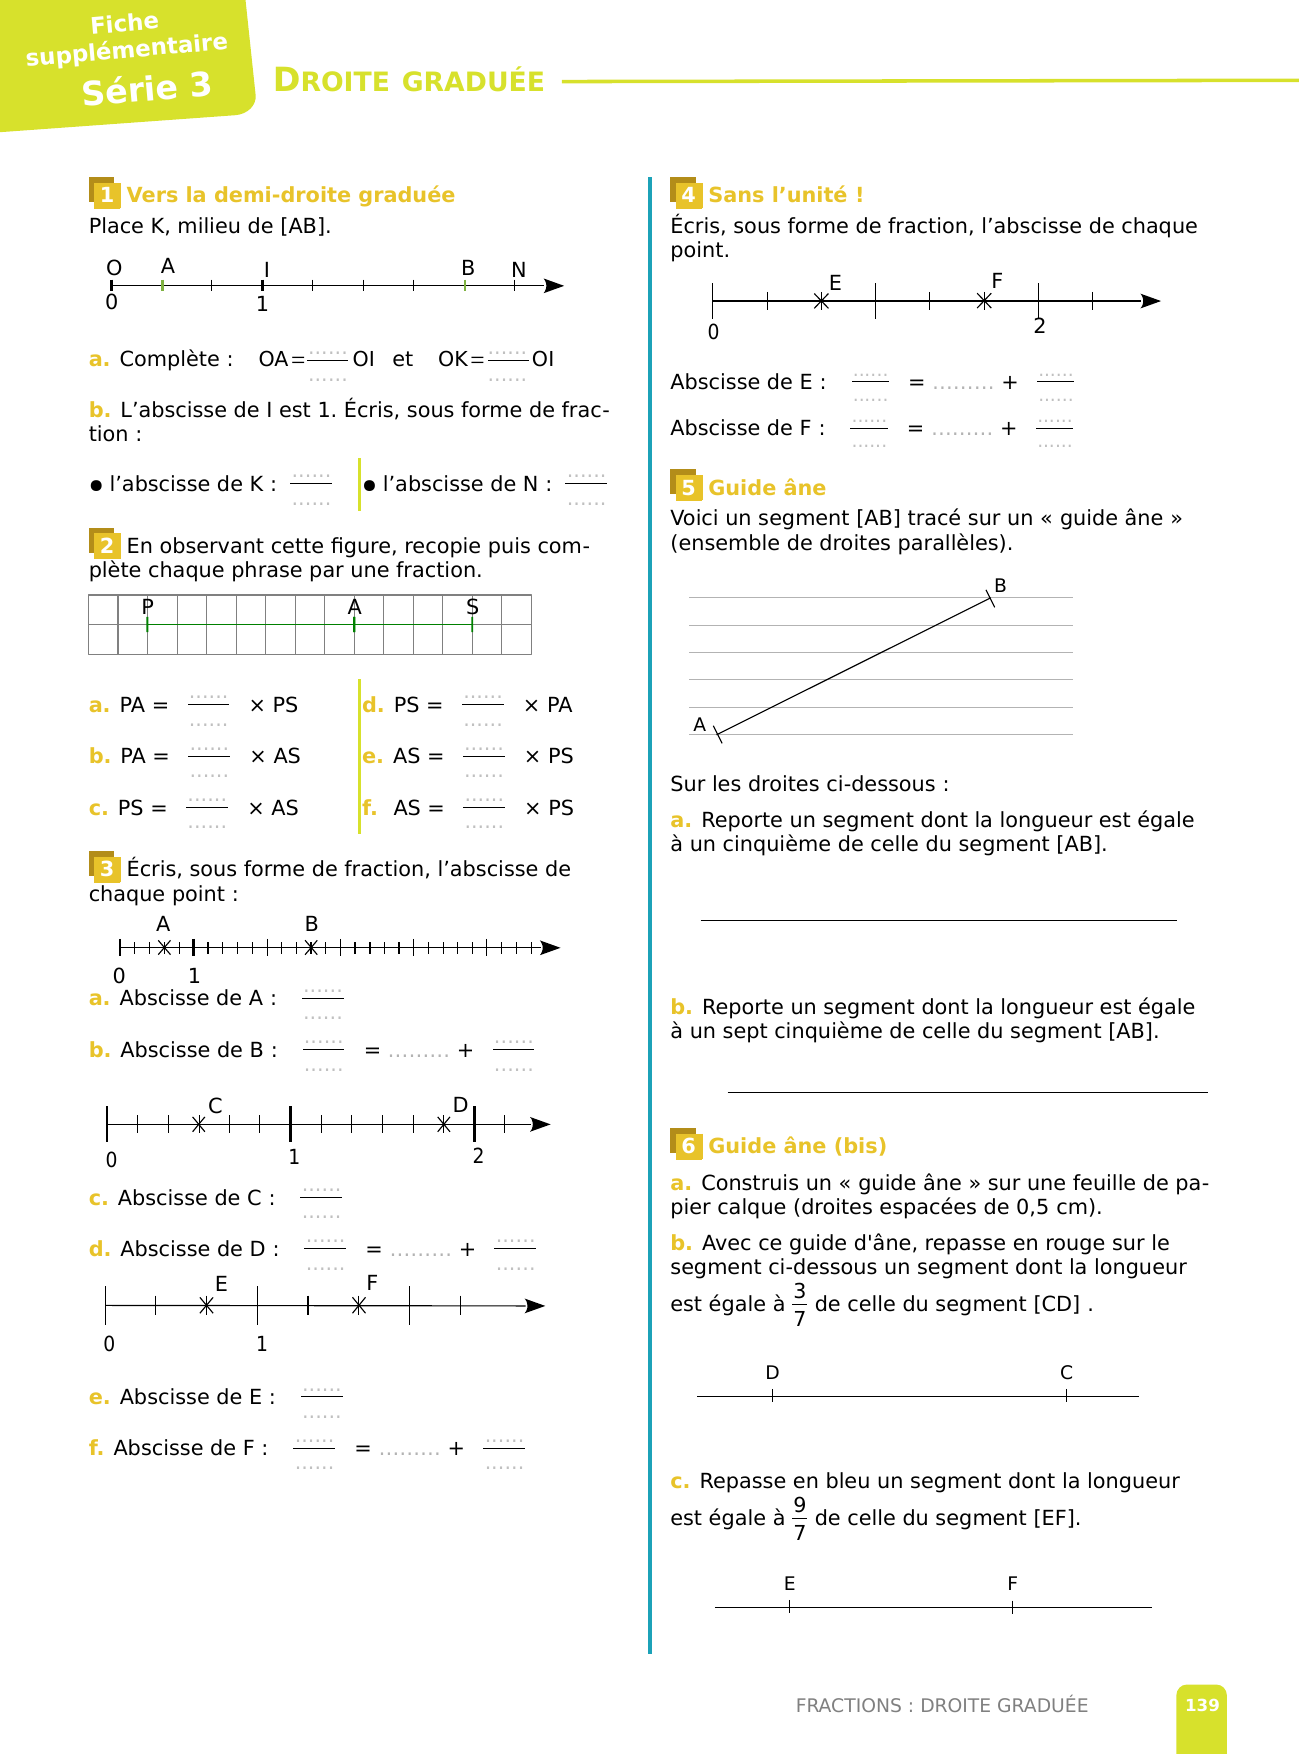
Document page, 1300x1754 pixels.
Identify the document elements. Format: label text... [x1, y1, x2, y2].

subtitle l’abscisse de N : [362, 458, 623, 510]
list AS =× PS [362, 782, 629, 833]
list Abscisse de A : [88, 973, 629, 1024]
list PS =× PA [362, 679, 629, 731]
list Abscisse de F : = ……… + [88, 1423, 629, 1474]
list AS =× PS [362, 731, 629, 782]
subtitle En observant cette figure, recopie puis com­plète chaque phrase par une fraction. [88, 527, 629, 583]
subtitle Place K, milieu de [AB]. [88, 214, 623, 238]
subtitle Sur les droites ci‑dessous : [670, 772, 1205, 796]
subtitle Vers la demi-droite graduée [114, 177, 629, 208]
list Repasse en bleu un segment dont la longueur est égale àde celle du segment [EF]. [670, 1469, 1211, 1545]
list Abscisse de D : = ……… + [88, 1223, 629, 1275]
list Construis un « guide âne » sur une feuille de pa­pier calque (droites espacées de 0,5 cm). [670, 1171, 1211, 1219]
list L’abscisse de I est 1. Écris, sous forme de frac­tion : [88, 398, 629, 447]
subtitle Sans l’unité ! [696, 177, 1211, 208]
subtitle l’abscisse de K : [88, 458, 350, 510]
text Abscisse de E : = ……… + [670, 359, 1211, 405]
list PS =× AS [88, 782, 356, 833]
text Abscisse de F : = ……… + [670, 405, 1211, 452]
list PA =× PS [88, 679, 356, 731]
list Complète : et [88, 335, 629, 386]
list Abscisse de B : = ……… + [88, 1024, 629, 1076]
subtitle Écris, sous forme de fraction, l’abscisse de chaque point. [670, 214, 1205, 263]
list Abscisse de C : [88, 1172, 629, 1223]
subtitle Voici un segment [AB] tracé sur un « guide âne » (ensemble de droites parallèles). [670, 506, 1205, 555]
subtitle Guide âne [696, 469, 1211, 500]
list PA =× AS [88, 731, 356, 782]
subtitle Guide âne (bis) [696, 1128, 1211, 1159]
subtitle Écris, sous forme de fraction, l’abscisse de chaque point : [88, 851, 629, 906]
list Avec ce guide d'âne, repasse en rouge sur le segment ci-dessous un segment dont la longueur est égale àde celle du segment [CD] . [670, 1231, 1211, 1331]
list Reporte un segment dont la longueur est égale à un cinquième de celle du segment [AB]. [670, 808, 1211, 857]
list Reporte un segment dont la longueur est égale à un sept cinquième de celle du segment [AB]. [670, 995, 1211, 1044]
list Abscisse de E : [88, 1371, 629, 1423]
